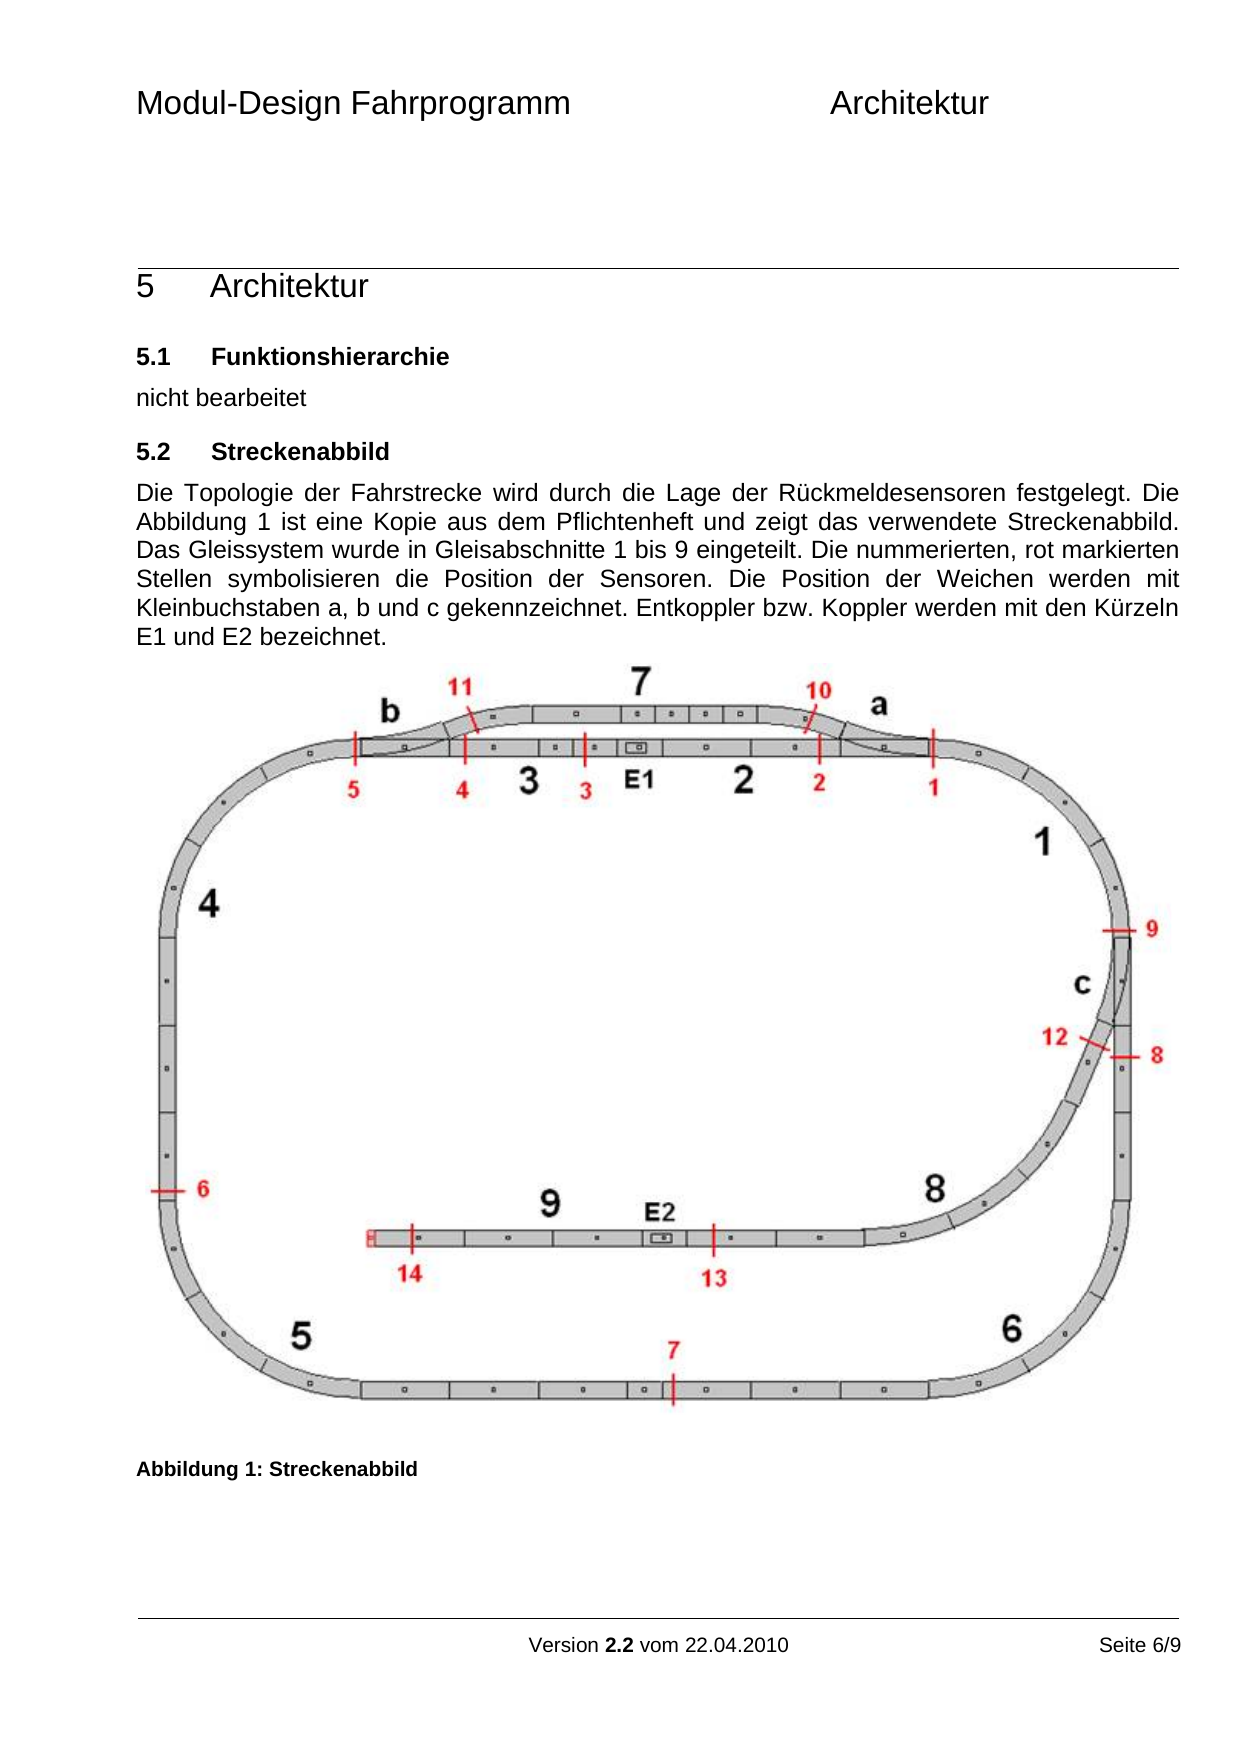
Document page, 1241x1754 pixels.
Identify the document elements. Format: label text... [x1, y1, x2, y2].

subtitle Streckenabbild [136, 437, 1181, 466]
text Abbildung 1: Streckenabbild [136, 1457, 1181, 1481]
text nicht bearbeitet [136, 383, 1181, 412]
subtitle Architektur [136, 289, 1181, 304]
picture [145, 663, 1172, 1416]
subtitle Funktionshierarchie [136, 342, 1181, 371]
text Die Topologie der Fahrstrecke wird durch die Lage der Rückmeldesensoren festgelegt. Die Abbildung 1 ist eine Kopie aus dem Pflichtenheft und zeigt das verwendete Streckenabbild. Das Gleissystem wurde in Gleisabschnitte 1 bis 9 eingeteilt. Die nummerierten, rot markierten Stellen symbolisieren die Position der Sensoren. Die Position der Weichen werden mit Kleinbuchstaben a, b und c gekennzeichnet. Entkoppler bzw. Koppler werden mit den Kürzeln E1 und E2 bezeichnet. [136, 478, 1181, 651]
